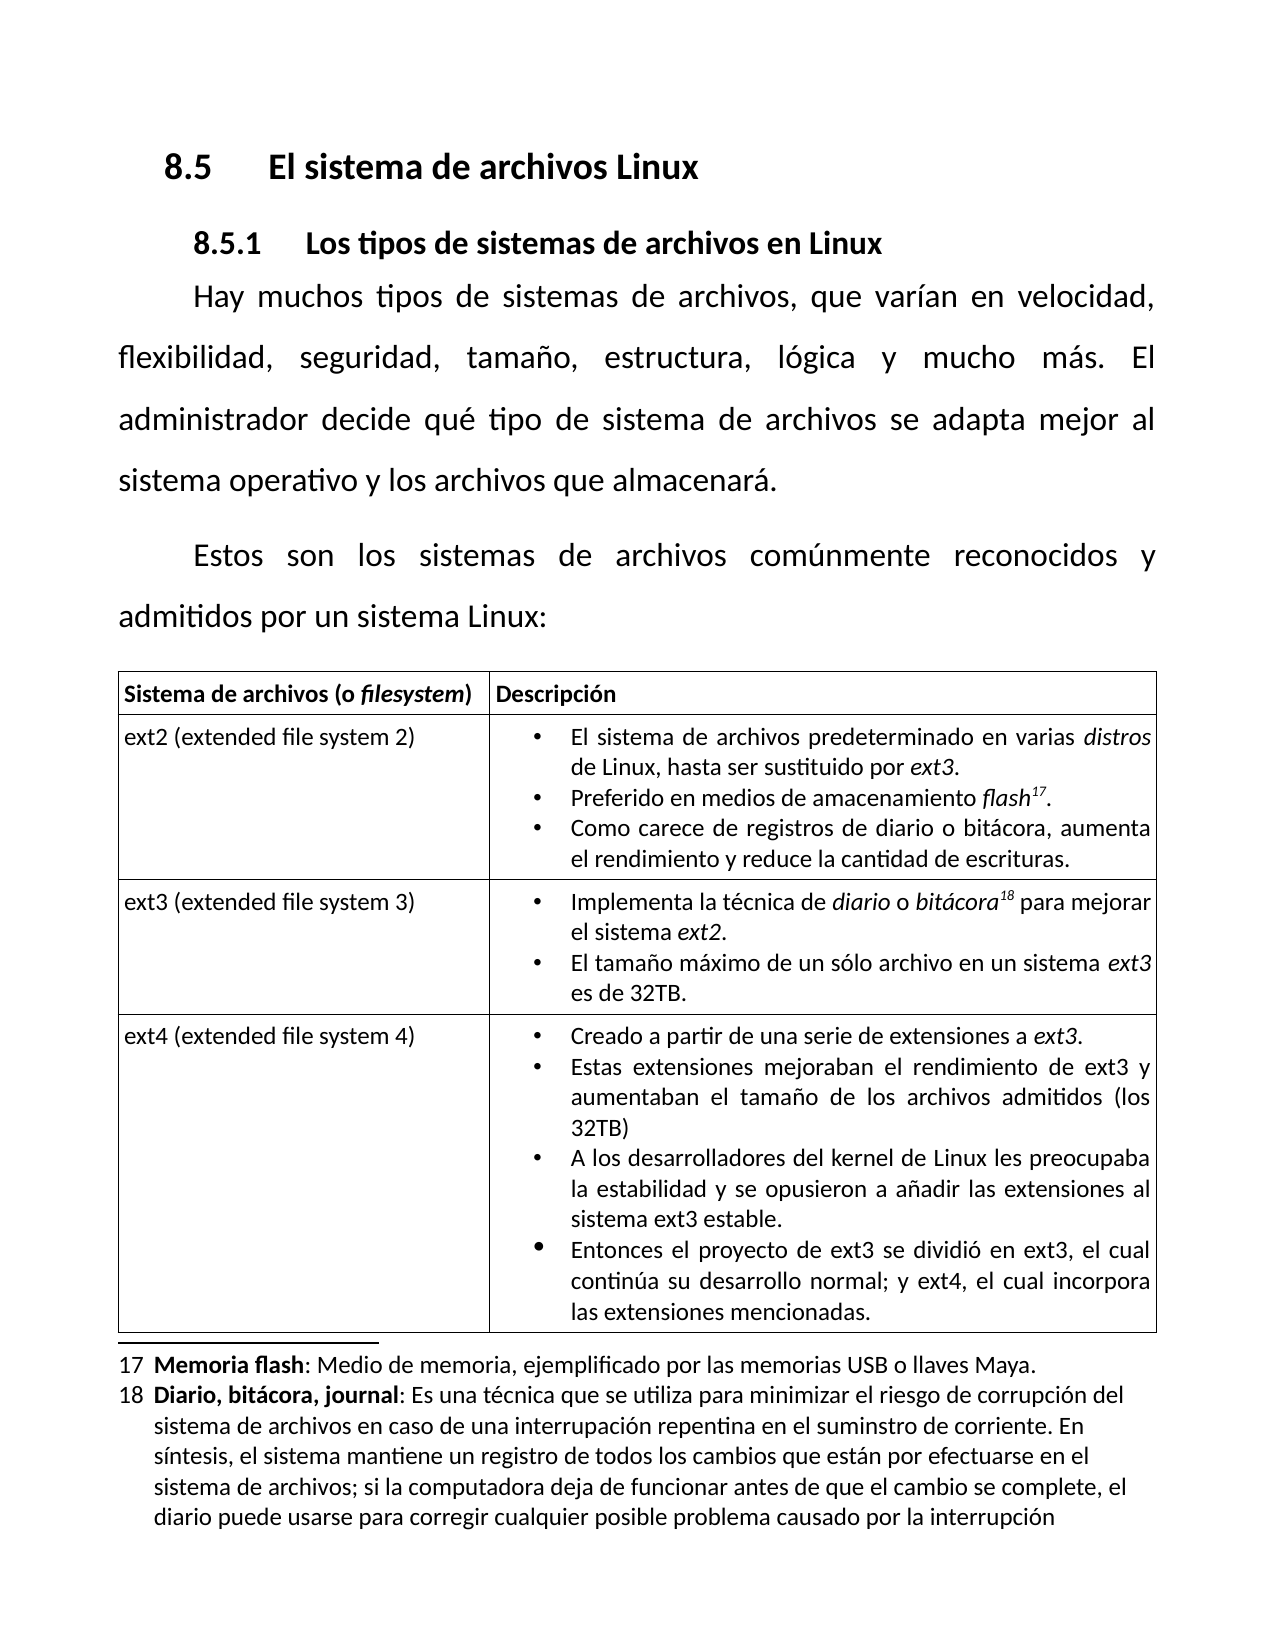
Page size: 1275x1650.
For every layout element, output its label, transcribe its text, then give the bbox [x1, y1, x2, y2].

subtitle El sistema de archivos Linux [156, 143, 1157, 189]
table_header Sistema de archivos (o filesystem) [119, 672, 489, 714]
subtitle Los tipos de sistemas de archivos en Linux [193, 222, 1157, 263]
table_cell El sistema de archivos predeterminado en varias distros de Linux, hasta ser sustituido por ext3. Preferido en medios de amacenamiento flash. Como carece de registros de diario o bitácora, aumenta el rendimiento y reduce la cantidad de escrituras. [490, 715, 1156, 879]
table_cell ext2 (extended file system 2) [119, 715, 489, 879]
text Estos son los sistemas de archivos comúnmente reconocidos y admitidos por un sistema Linux: [118, 534, 1157, 636]
table_header Descripción [490, 672, 1156, 714]
table_cell ext4 (extended file system 4) [119, 1015, 489, 1332]
table_cell ext3 (extended file system 3) [119, 880, 489, 1014]
text Hay muchos tipos de sistemas de archivos, que varían en velocidad, flexibilidad, seguridad, tamaño, estructura, lógica y mucho más. El administrador decide qué tipo de sistema de archivos se adapta mejor al sistema operativo y los archivos que almacenará. [118, 276, 1157, 499]
table_cell Creado a partir de una serie de extensiones a ext3. Estas extensiones mejoraban el rendimiento de ext3 y aumentaban el tamaño de los archivos admitidos (los 32TB) A los desarrolladores del kernel de Linux les preocupaba la estabilidad y se opusieron a añadir las extensiones al sistema ext3 estable. Entonces el proyecto de ext3 se dividió en ext3, el cual continúa su desarrollo normal; y ext4, el cual incorpora las extensiones mencionadas. [490, 1015, 1156, 1332]
table_cell Implementa la técnica de diario o bitácora para mejorar el sistema ext2. El tamaño máximo de un sólo archivo en un sistema ext3 es de 32TB. [490, 880, 1156, 1014]
